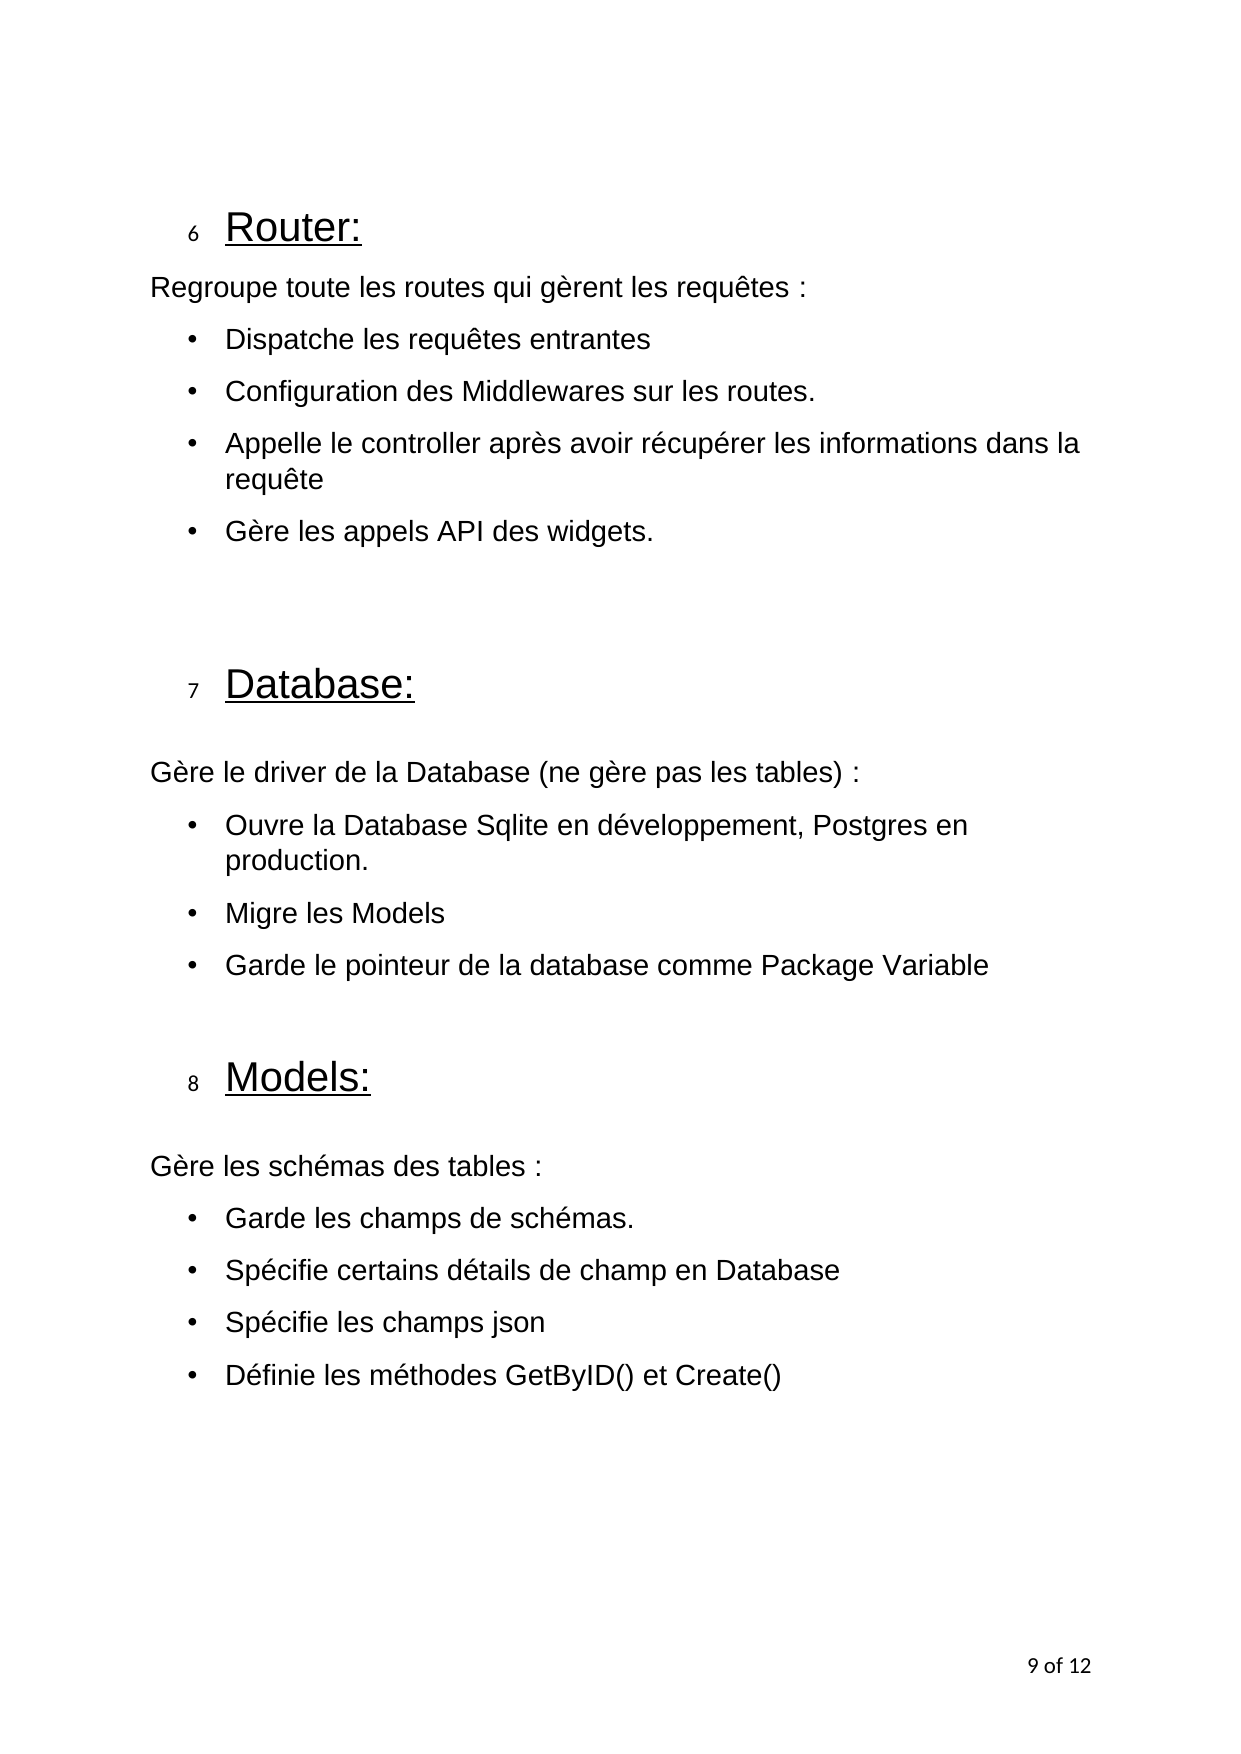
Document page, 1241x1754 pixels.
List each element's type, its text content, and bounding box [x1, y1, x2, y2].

list Appelle le controller après avoir récupérer les informations dans la requête [187, 427, 1090, 496]
list Models: [187, 1053, 1090, 1130]
list Garde le pointeur de la database comme Package Variable [187, 948, 1090, 982]
list Ouvre la Database Sqlite en développement, Postgres en production. [187, 808, 1090, 877]
text Gère le driver de la Database (ne gère pas les tables) : [150, 756, 1090, 789]
list Migre les Models [187, 896, 1090, 929]
list Spécifie certains détails de champ en Database [187, 1253, 1090, 1287]
list Définie les méthodes GetByID() et Create() [187, 1358, 1090, 1392]
text Gère les schémas des tables : [150, 1148, 1090, 1182]
list Gère les appels API des widgets. [187, 514, 1090, 548]
text Regroupe toute les routes qui gèrent les requêtes : [150, 269, 1090, 303]
list Dispatche les requêtes entrantes [187, 322, 1090, 356]
list Spécifie les champs json [187, 1306, 1090, 1339]
list Router: [187, 202, 1090, 250]
list Garde les champs de schémas. [187, 1201, 1090, 1234]
list Database: [187, 659, 1090, 737]
list Configuration des Middlewares sur les routes. [187, 374, 1090, 408]
